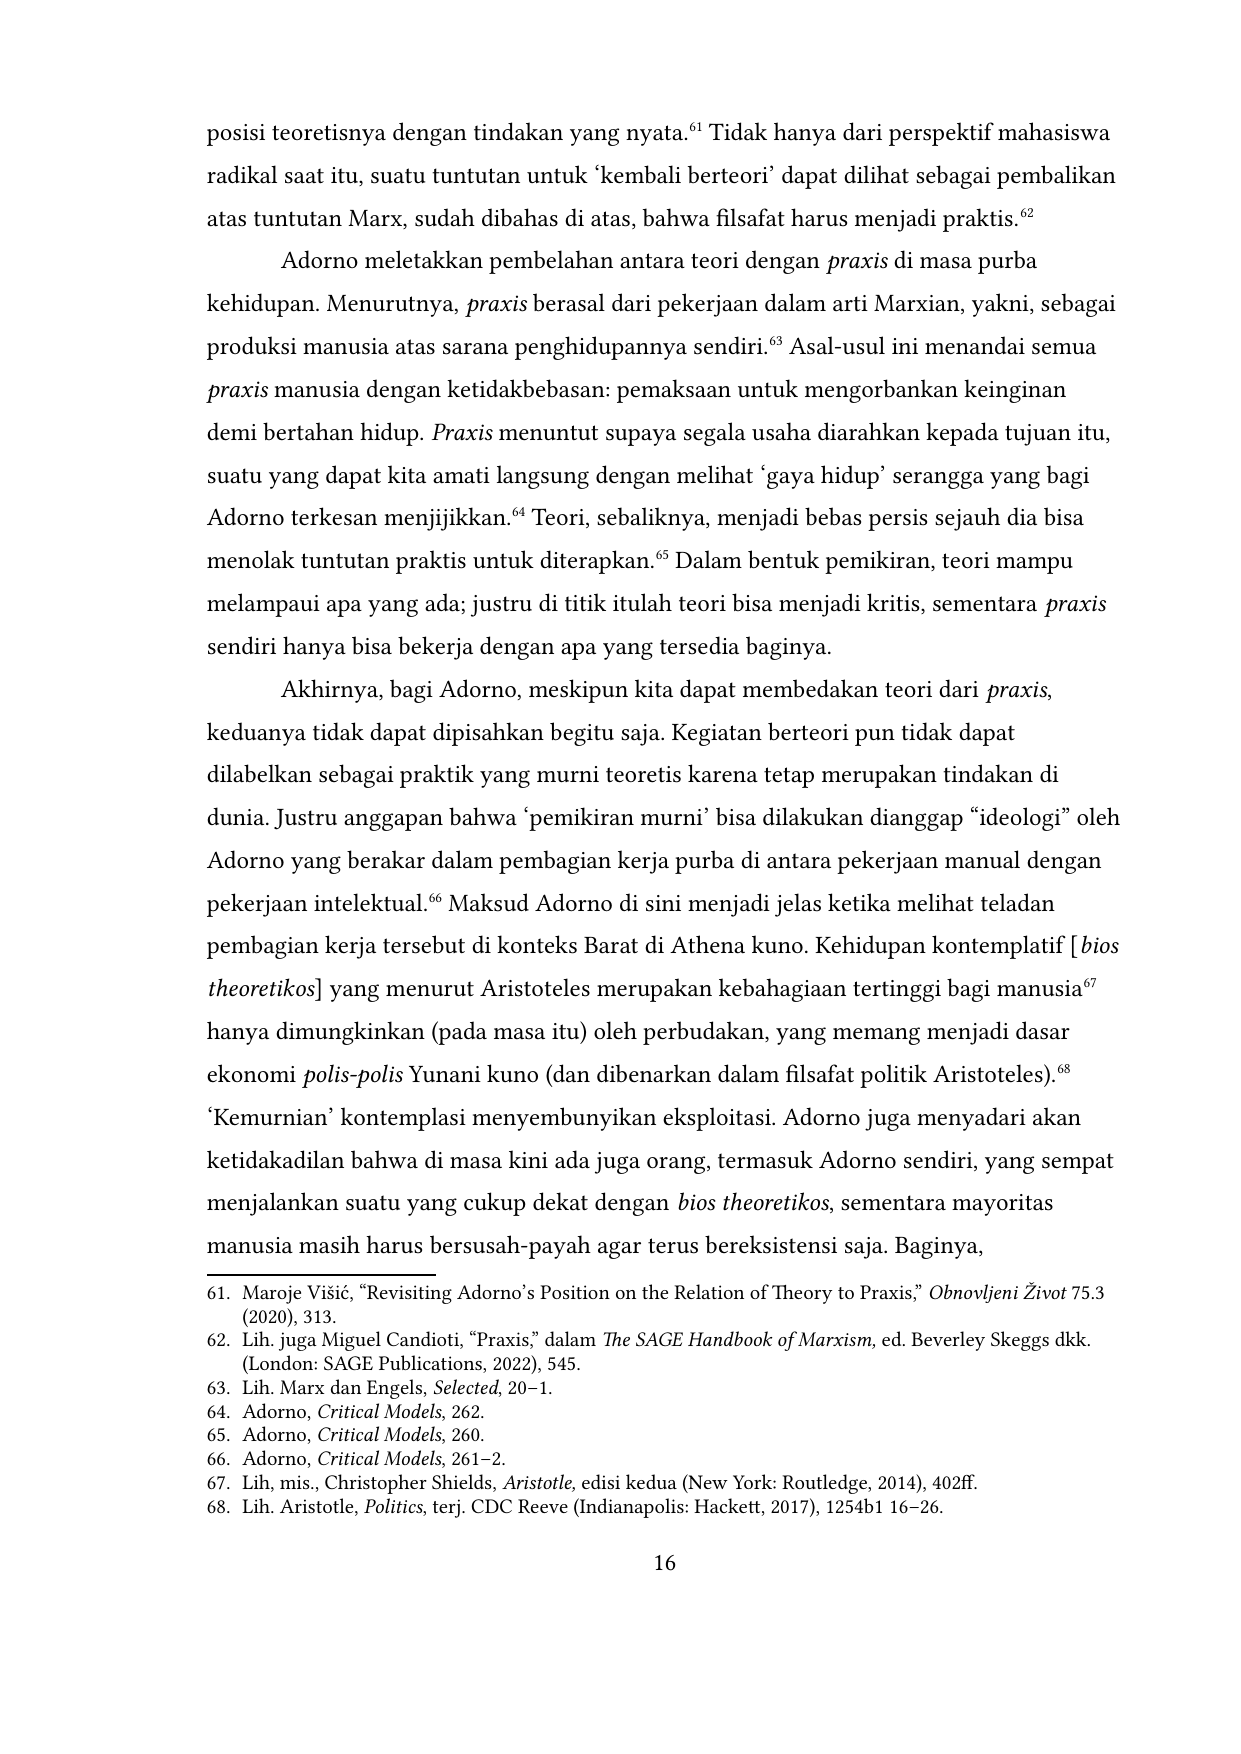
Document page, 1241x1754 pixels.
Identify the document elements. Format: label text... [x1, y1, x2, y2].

text Lih. Marx dan Engels, Selected, 20–1. [207, 1376, 1122, 1399]
text Adorno, Critical Models, 262. [207, 1399, 1122, 1423]
text Lih, mis., Christopher Shields, Aristotle, edisi kedua (New York: Routledge, 2014), 402ff. [207, 1471, 1122, 1494]
text Adorno meletakkan pembelahan antara teori dengan praxis di masa purba kehidupan. Menurutnya, praxis berasal dari pekerjaan dalam arti Marxian, yakni, sebagai produksi manusia atas sarana penghidupannya sendiri. Asal-usul ini menandai semua praxis manusia dengan ketidakbebasan: pemaksaan untuk mengorbankan keinginan demi bertahan hidup. Praxis menuntut supaya segala usaha diarahkan kepada tujuan itu, suatu yang dapat kita amati langsung dengan melihat ‘gaya hidup’ serangga yang bagi Adorno terkesan menjijikkan. Teori, sebaliknya, menjadi bebas persis sejauh dia bisa menolak tuntutan praktis untuk diterapkan. Dalam bentuk pemikiran, teori mampu melampaui apa yang ada; justru di titik itulah teori bisa menjadi kritis, sementara praxis sendiri hanya bisa bekerja dengan apa yang tersedia baginya. [207, 247, 1122, 660]
text Lih. Aristotle, Politics, terj. CDC Reeve (Indianapolis: Hackett, 2017), 1254b1 16–26. [207, 1494, 1122, 1518]
text Adorno, Critical Models, 260. [207, 1423, 1122, 1447]
text Akhirnya, bagi Adorno, meskipun kita dapat membedakan teori dari praxis, keduanya tidak dapat dipisahkan begitu saja. Kegiatan berteori pun tidak dapat dilabelkan sebagai praktik yang murni teoretis karena tetap merupakan tindakan di dunia. Justru anggapan bahwa ‘pemikiran murni’ bisa dilakukan dianggap “ideologi” oleh Adorno yang berakar dalam pembagian kerja purba di antara pekerjaan manual dengan pekerjaan intelektual. Maksud Adorno di sini menjadi jelas ketika melihat teladan pembagian kerja tersebut di konteks Barat di Athena kuno. Kehidupan kontemplatif [bios theoretikos] yang menurut Aristoteles merupakan kebahagiaan tertinggi bagi manusia hanya dimungkinkan (pada masa itu) oleh perbudakan, yang memang menjadi dasar ekonomi polis-polis Yunani kuno (dan dibenarkan dalam filsafat politik Aristoteles). ‘Kemurnian’ kontemplasi menyembunyikan eksploitasi. Adorno juga menyadari akan ketidakadilan bahwa di masa kini ada juga orang, termasuk Adorno sendiri, yang sempat menjalankan suatu yang cukup dekat dengan bios theoretikos, sementara mayoritas manusia masih harus bersusah-payah agar terus bereksistensi saja. Baginya, [207, 675, 1122, 1260]
text Maroje Višić, “Revisiting Adorno’s Position on the Relation of Theory to Praxis,” Obnovljeni Život 75.3 (2020), 313. [207, 1281, 1122, 1328]
text Lih. juga Miguel Candioti, “Praxis,” dalam The SAGE Handbook of Marxism, ed. Beverley Skeggs dkk. (London: SAGE Publications, 2022), 545. [207, 1328, 1122, 1376]
text posisi teoretisnya dengan tindakan yang nyata. Tidak hanya dari perspektif mahasiswa radikal saat itu, suatu tuntutan untuk ‘kembali berteori’ dapat dilihat sebagai pembalikan atas tuntutan Marx, sudah dibahas di atas, bahwa filsafat harus menjadi praktis. [207, 118, 1122, 232]
text Adorno, Critical Models, 261–2. [207, 1447, 1122, 1471]
